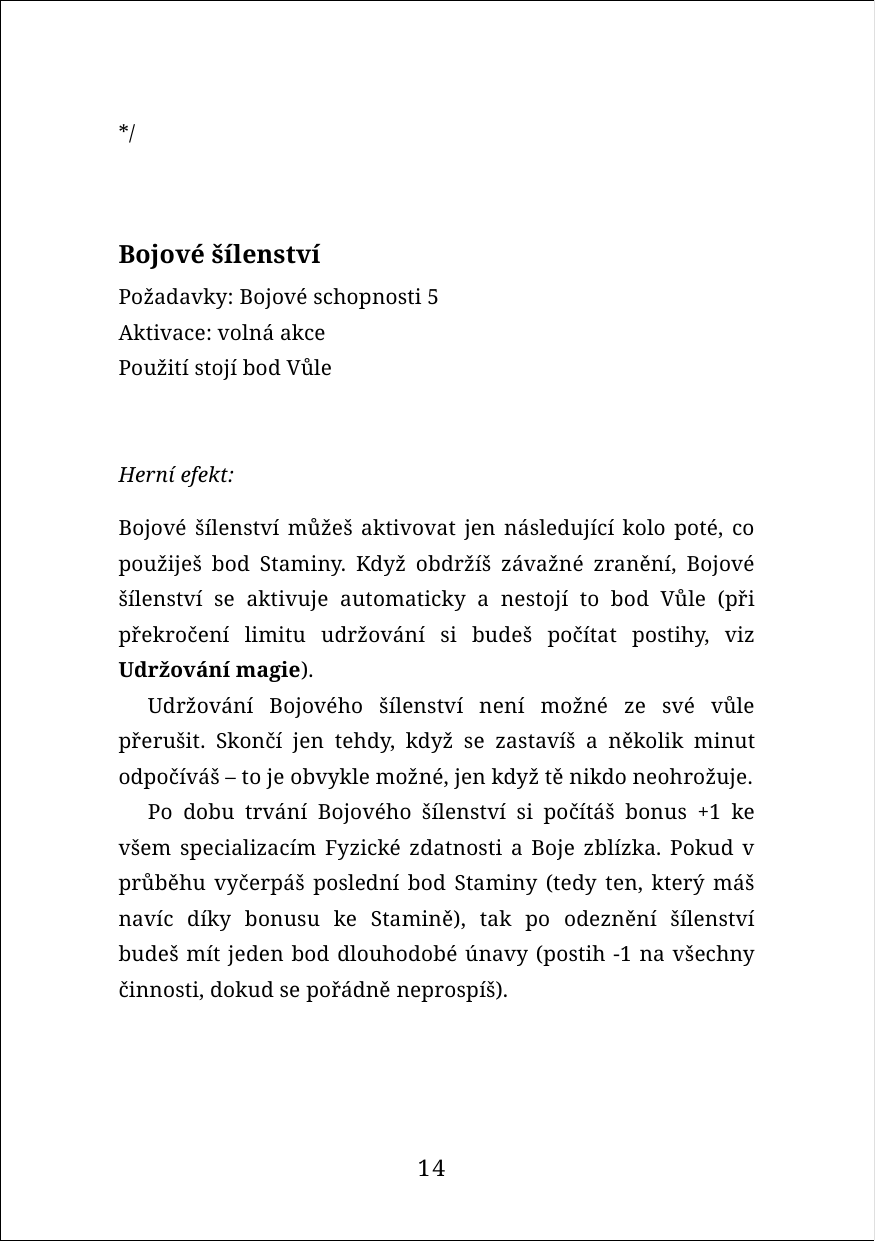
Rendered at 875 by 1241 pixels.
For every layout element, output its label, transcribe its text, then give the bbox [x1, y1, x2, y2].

text Herní efekt: [118, 460, 756, 488]
text Požadavky: Bojové schopnosti 5 Aktivace: volná akce Použití stojí bod Vůle [118, 282, 756, 382]
text */ [118, 118, 756, 182]
subtitle Bojové šílenství [118, 237, 756, 271]
text Bojové šílenství můžeš aktivovat jen následující kolo poté, co použiješ bod Staminy. Když obdržíš závažné zranění, Bojové šílenství se aktivuje automaticky a nestojí to bod Vůle (při překročení limitu udržování si budeš počítat postihy, viz Udržování magie). Udržování Bojového šílenství není možné ze své vůle přerušit. Skončí jen tehdy, když se zastavíš a několik minut odpočíváš – to je obvykle možné, jen když tě nikdo neohrožuje. Po dobu trvání Bojového šílenství si počítáš bonus +1 ke všem specializacím Fyzické zdatnosti a Boje zblízka. Pokud v průběhu vyčerpáš poslední bod Staminy (tedy ten, který máš navíc díky bonusu ke Stamině), tak po odeznění šílenství budeš mít jeden bod dlouhodobé únavy (postih -1 na všechny činnosti, dokud se pořádně neprospíš). [118, 513, 756, 1003]
